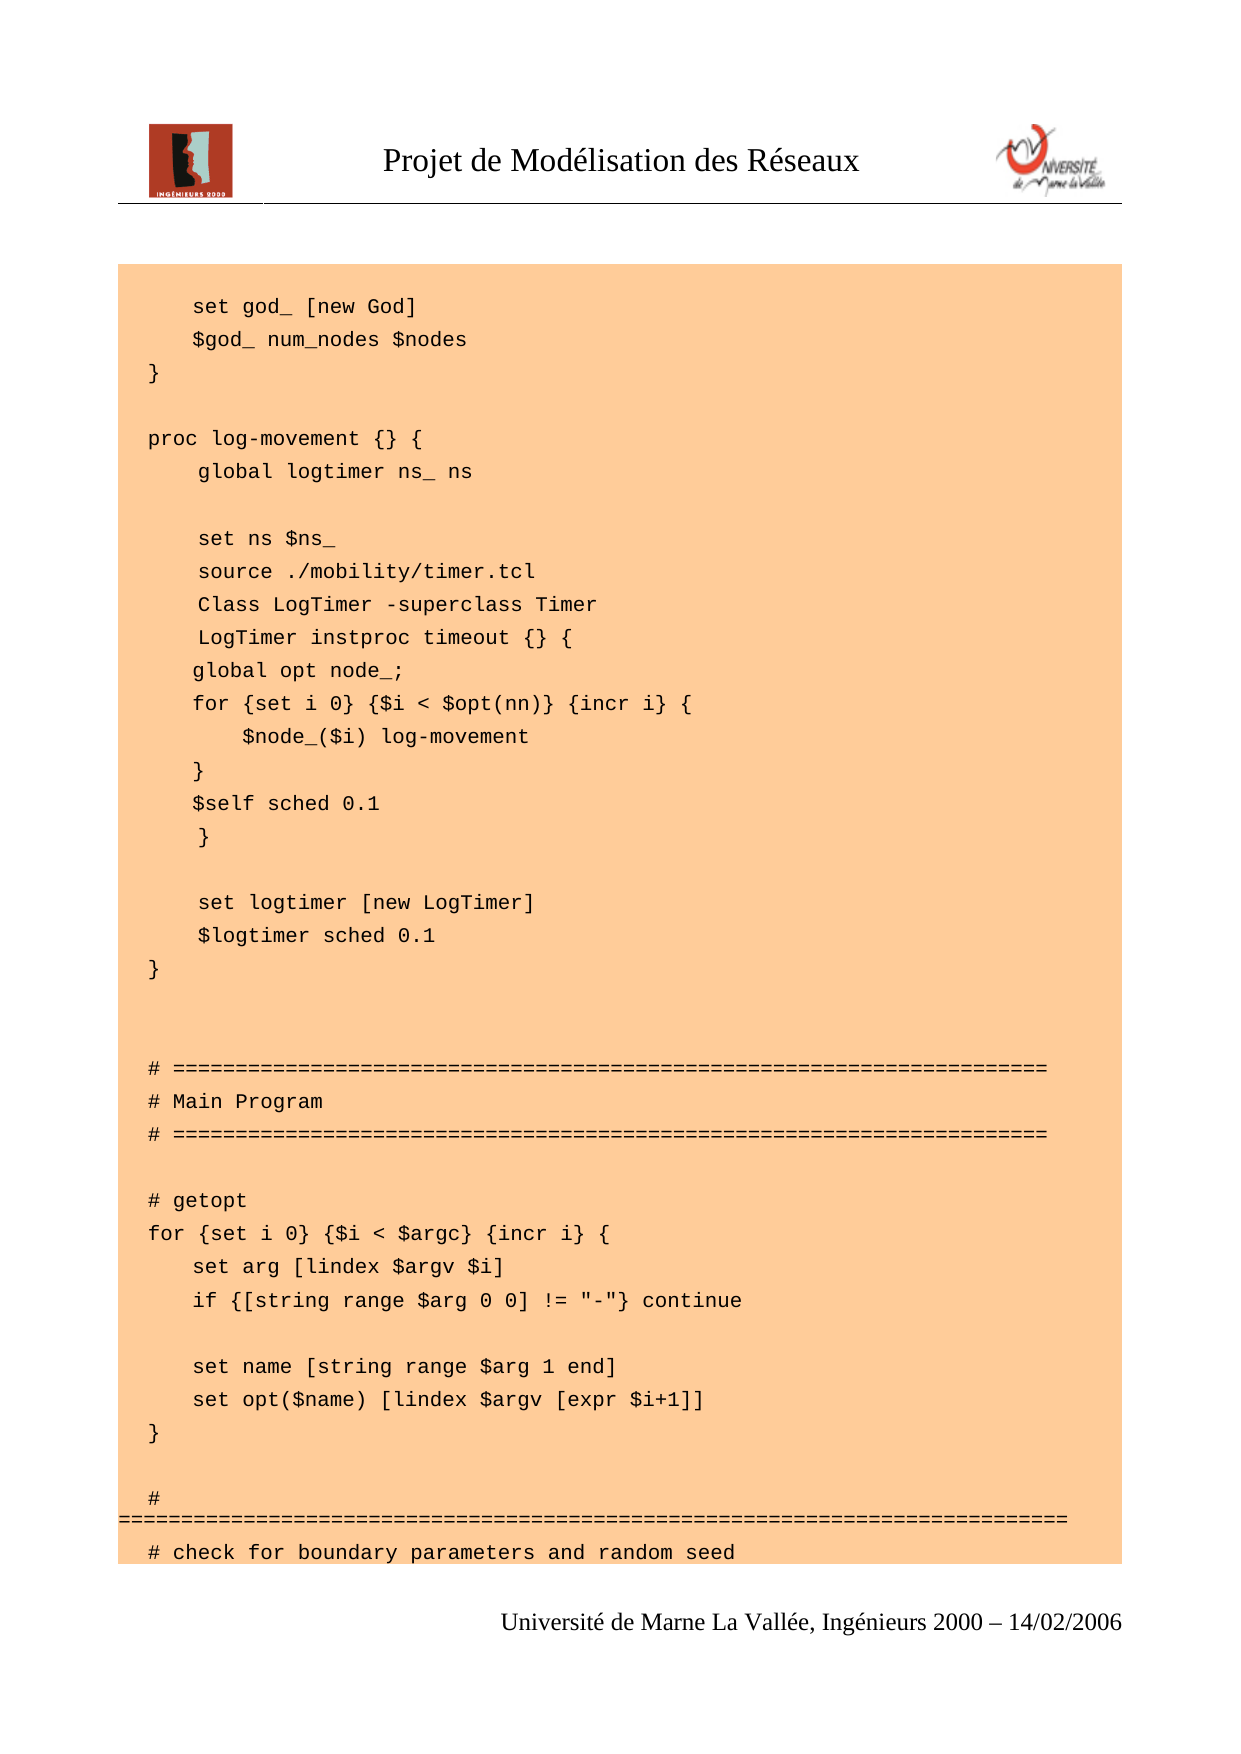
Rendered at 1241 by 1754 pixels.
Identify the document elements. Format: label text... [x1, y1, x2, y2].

text set ns $ns_ [118, 529, 1122, 549]
text # ====================================================================== [118, 1059, 1122, 1079]
text } [118, 363, 1122, 384]
text $node_($i) log-movement [118, 727, 1122, 748]
text $self sched 0.1 [118, 794, 1122, 814]
text global opt node_; [118, 661, 1122, 682]
text } [118, 761, 1122, 781]
text for {set i 0} {$i < $opt(nn)} {incr i} { [118, 694, 1122, 715]
text set logtimer [new LogTimer] [118, 893, 1122, 914]
text for {set i 0} {$i < $argc} {incr i} { [118, 1224, 1122, 1245]
text # getopt [118, 1191, 1122, 1212]
text # ============================================================================ [118, 1489, 1122, 1531]
text } [118, 959, 1122, 980]
text if {[string range $arg 0 0] != "-"} continue [118, 1291, 1122, 1311]
text # Main Program [118, 1092, 1122, 1112]
text Class LogTimer -superclass Timer [118, 595, 1122, 616]
text set name [string range $arg 1 end] [118, 1357, 1122, 1377]
text LogTimer instproc timeout {} { [118, 628, 1122, 649]
text set god_ [new God] [118, 297, 1122, 317]
text proc log-movement {} { [118, 429, 1122, 450]
picture [148, 123, 233, 198]
text } [118, 827, 1122, 847]
text global logtimer ns_ ns [118, 462, 1122, 483]
text } [118, 1423, 1122, 1444]
text $logtimer sched 0.1 [118, 926, 1122, 947]
text # check for boundary parameters and random seed [118, 1543, 1122, 1564]
text set arg [lindex $argv $i] [118, 1257, 1122, 1278]
text source ./mobility/timer.tcl [118, 562, 1122, 582]
text set opt($name) [lindex $argv [expr $i+1]] [118, 1390, 1122, 1411]
text $god_ num_nodes $nodes [118, 330, 1122, 351]
text # ====================================================================== [118, 1125, 1122, 1146]
picture [995, 124, 1106, 197]
